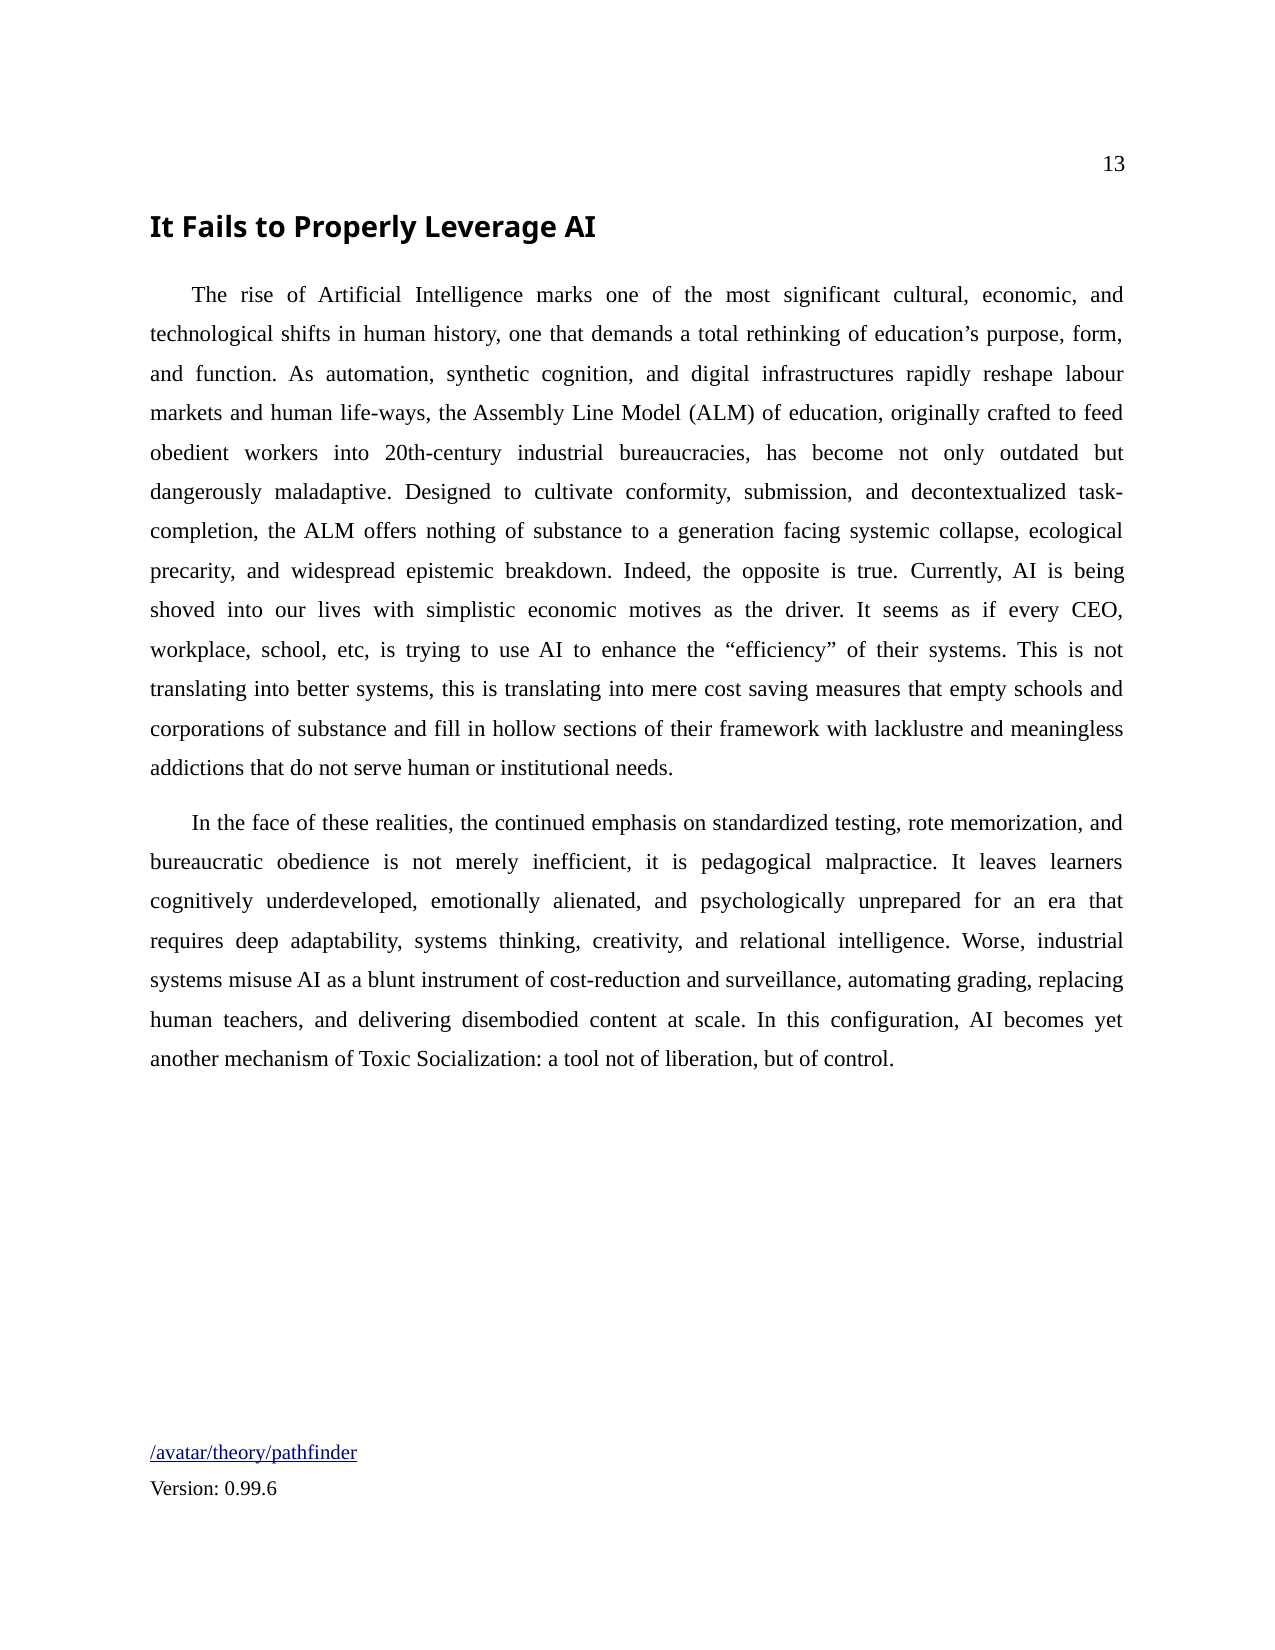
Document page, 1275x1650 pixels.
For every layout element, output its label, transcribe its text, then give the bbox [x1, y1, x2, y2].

subtitle It Fails to Properly Leverage AI [150, 206, 1125, 246]
text The rise of Artificial Intelligence marks one of the most significant cultural, economic, and technological shifts in human history, one that demands a total rethinking of education’s purpose, form, and function. As automation, synthetic cognition, and digital infrastructures rapidly reshape labour markets and human life-ways, the Assembly Line Model (ALM) of education, originally crafted to feed obedient workers into 20th-century industrial bureaucracies, has become not only outdated but dangerously maladaptive. Designed to cultivate conformity, submission, and decontextualized task-completion, the ALM offers nothing of substance to a generation facing systemic collapse, ecological precarity, and widespread epistemic breakdown. Indeed, the opposite is true. Currently, AI is being shoved into our lives with simplistic economic motives as the driver. It seems as if every CEO, workplace, school, etc, is trying to use AI to enhance the “efficiency” of their systems. This is not translating into better systems, this is translating into mere cost saving measures that empty schools and corporations of substance and fill in hollow sections of their framework with lacklustre and meaningless addictions that do not serve human or institutional needs. [150, 281, 1125, 781]
text In the face of these realities, the continued emphasis on standardized testing, rote memorization, and bureaucratic obedience is not merely inefficient, it is pedagogical malpractice. It leaves learners cognitively underdeveloped, emotionally alienated, and psychologically unprepared for an era that requires deep adaptability, systems thinking, creativity, and relational intelligence. Worse, industrial systems misuse AI as a blunt instrument of cost-reduction and surveillance, automating grading, replacing human teachers, and delivering disembodied content at scale. In this configuration, AI becomes yet another mechanism of Toxic Socialization: a tool not of liberation, but of control. [150, 808, 1125, 1072]
